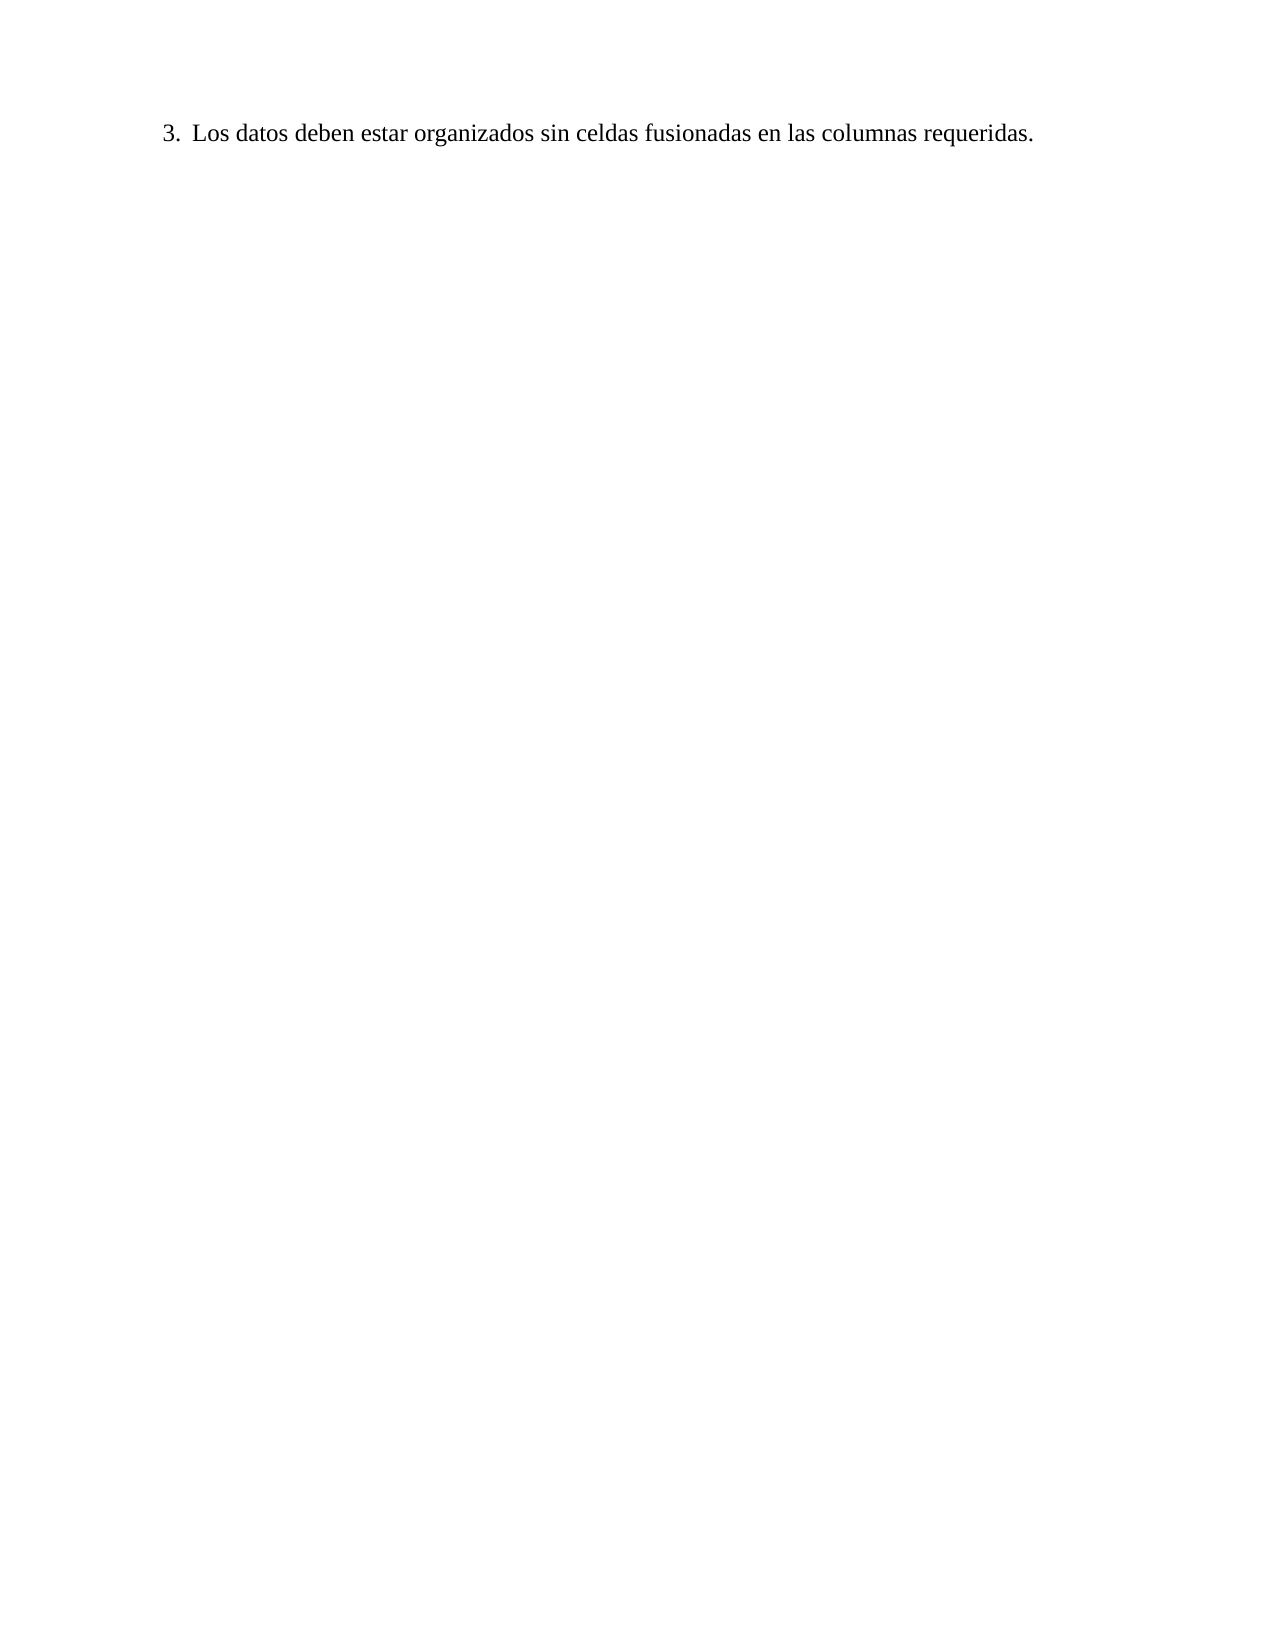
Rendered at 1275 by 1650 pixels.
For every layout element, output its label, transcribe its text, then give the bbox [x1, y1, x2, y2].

list Los datos deben estar organizados sin celdas fusionadas en las columnas requeridas. [162, 118, 1157, 147]
